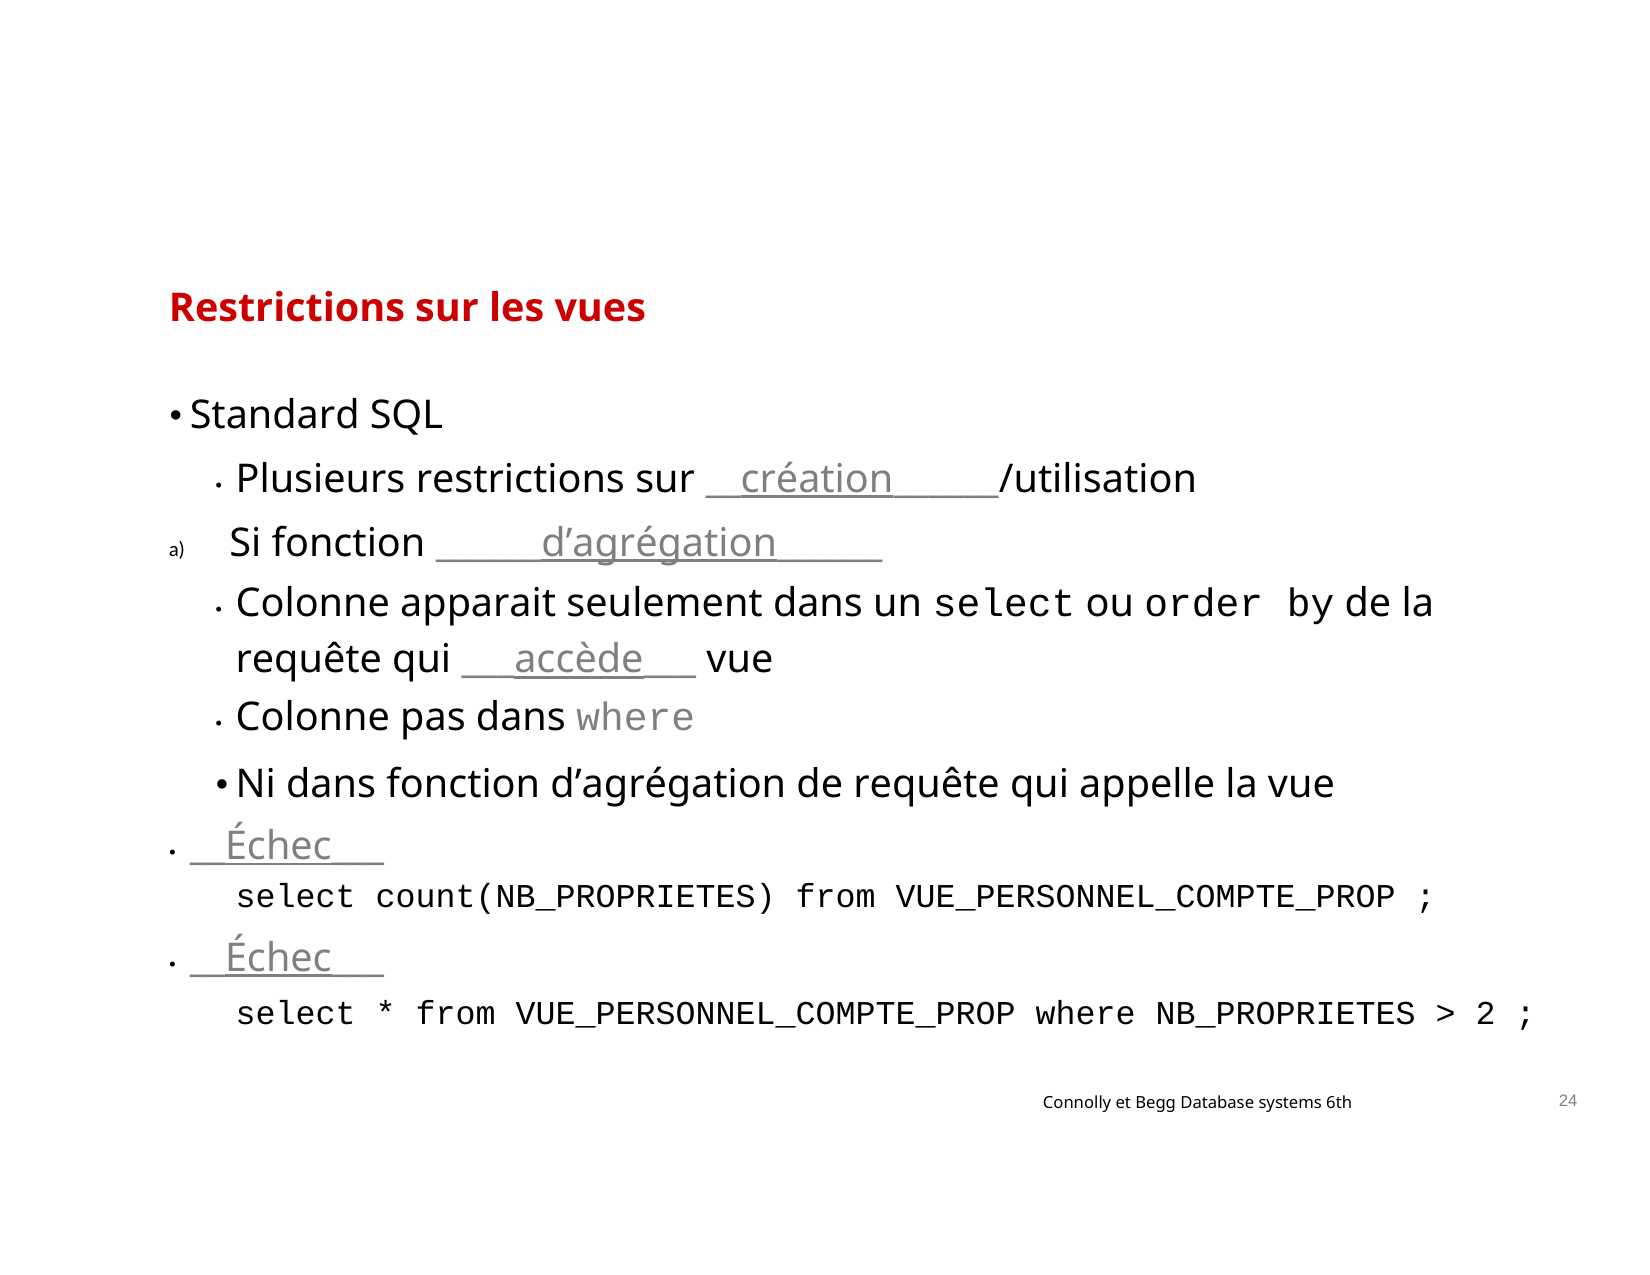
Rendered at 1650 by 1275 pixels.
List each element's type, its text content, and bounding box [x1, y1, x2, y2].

list Standard SQL [168, 386, 1577, 440]
table_header Connolly et Begg Database systems 6th [748, 1091, 1450, 1113]
text select * from VUE_PERSONNEL_COMPTE_PROP where NB_PROPRIETES > 2 ; [235, 997, 1577, 1034]
table_header 24 [1450, 1091, 1577, 1113]
list Colonne pas dans where [215, 688, 1577, 743]
list Si fonction ______d’agrégation______ [168, 514, 1577, 568]
list __Échec___ [168, 817, 1577, 871]
text Restrictions sur les vues [169, 279, 1577, 333]
list Colonne apparait seulement dans un select ou order by de la requête qui ___accède___ vue [215, 574, 1517, 684]
list __Échec___ [168, 929, 1577, 983]
text select count(NB_PROPRIETES) from VUE_PERSONNEL_COMPTE_PROP ; [235, 879, 1577, 917]
list Ni dans fonction d’agrégation de requête qui appelle la vue [215, 755, 1577, 809]
list Plusieurs restrictions sur __création______/utilisation [215, 450, 1577, 504]
